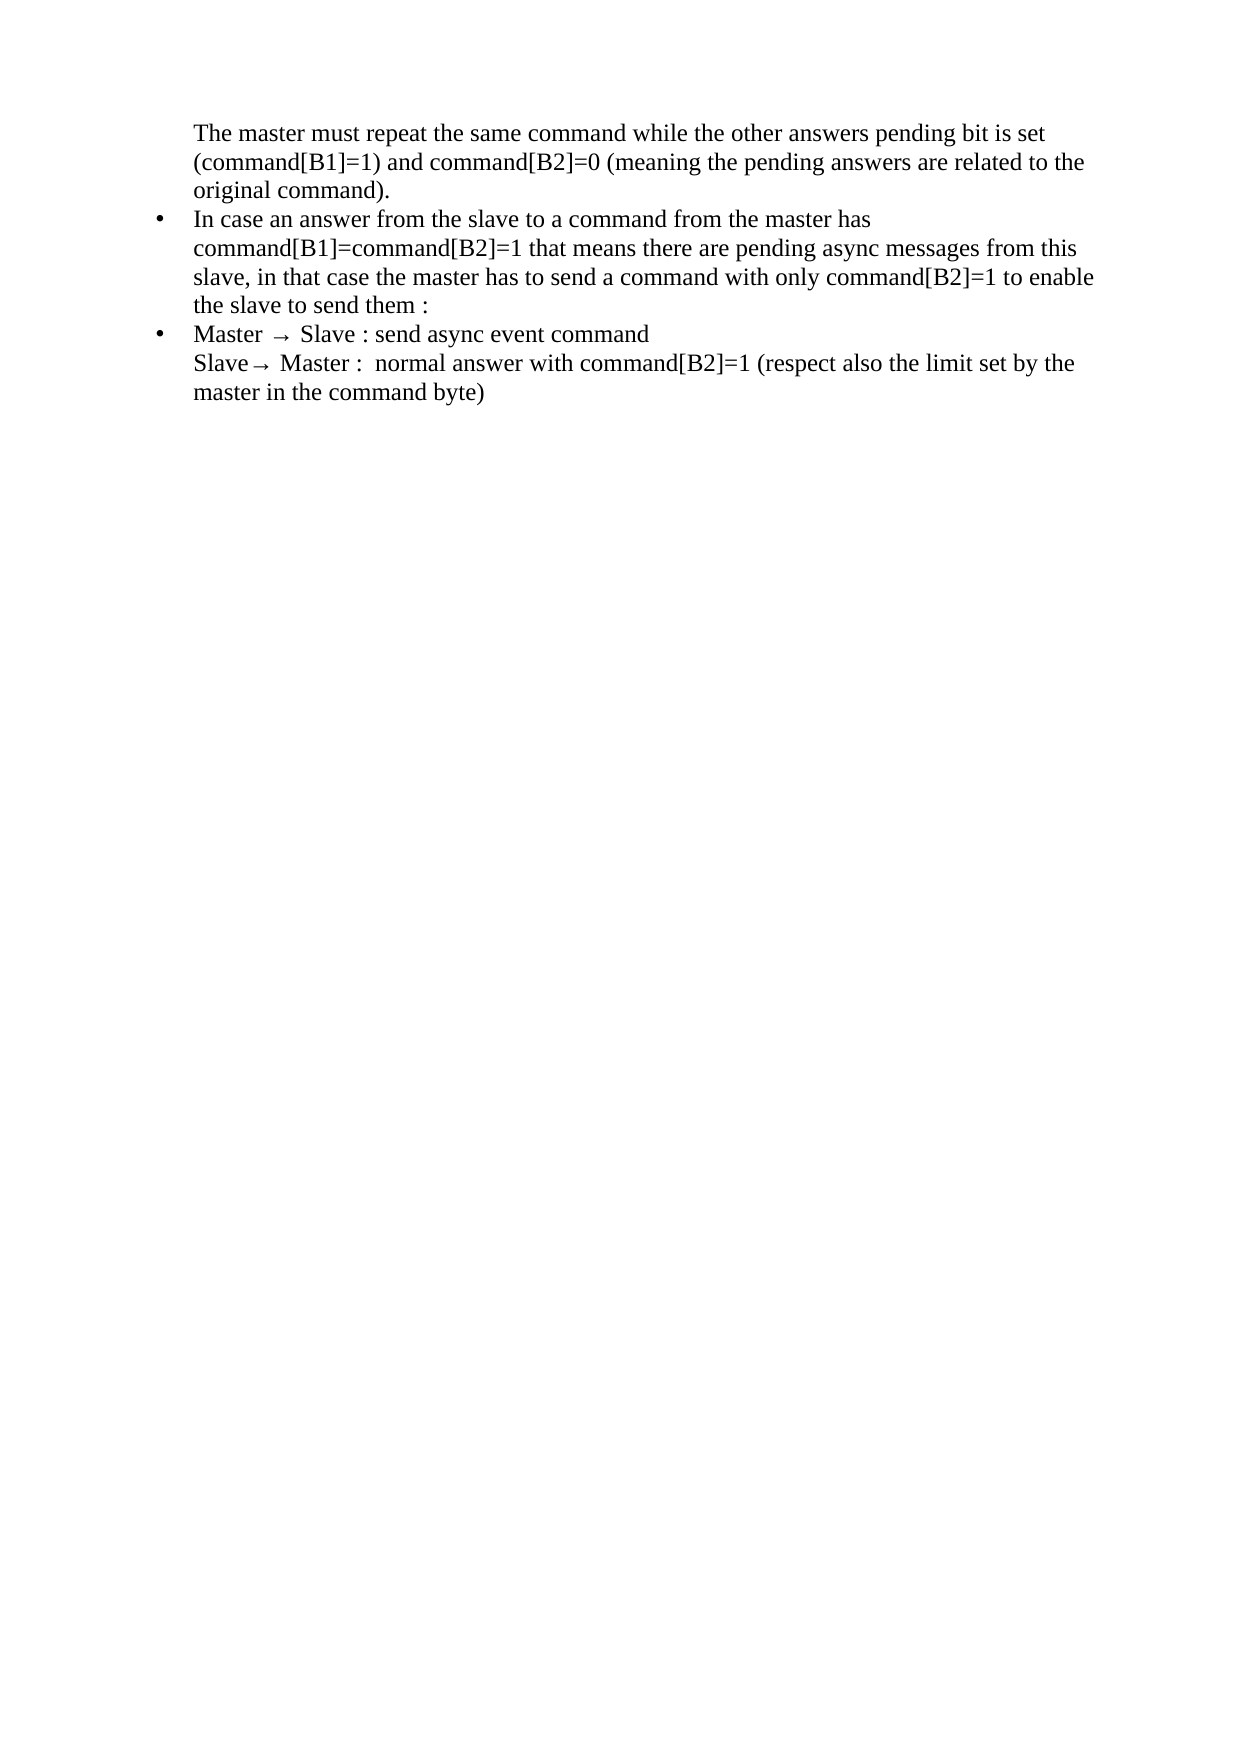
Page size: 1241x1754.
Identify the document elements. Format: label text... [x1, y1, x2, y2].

list The master must repeat the same command while the other answers pending bit is set (command[B1]=1) and command[B2]=0 (meaning the pending answers are related to the original command). [156, 118, 1122, 204]
list Master → Slave : send async event command [156, 319, 1122, 348]
list In case an answer from the slave to a command from the master has command[B1]=command[B2]=1 that means there are pending async messages from this slave, in that case the master has to send a command with only command[B2]=1 to enable the slave to send them : [156, 204, 1122, 319]
list Slave→ Master : normal answer with command[B2]=1 (respect also the limit set by the master in the command byte) [156, 348, 1122, 406]
